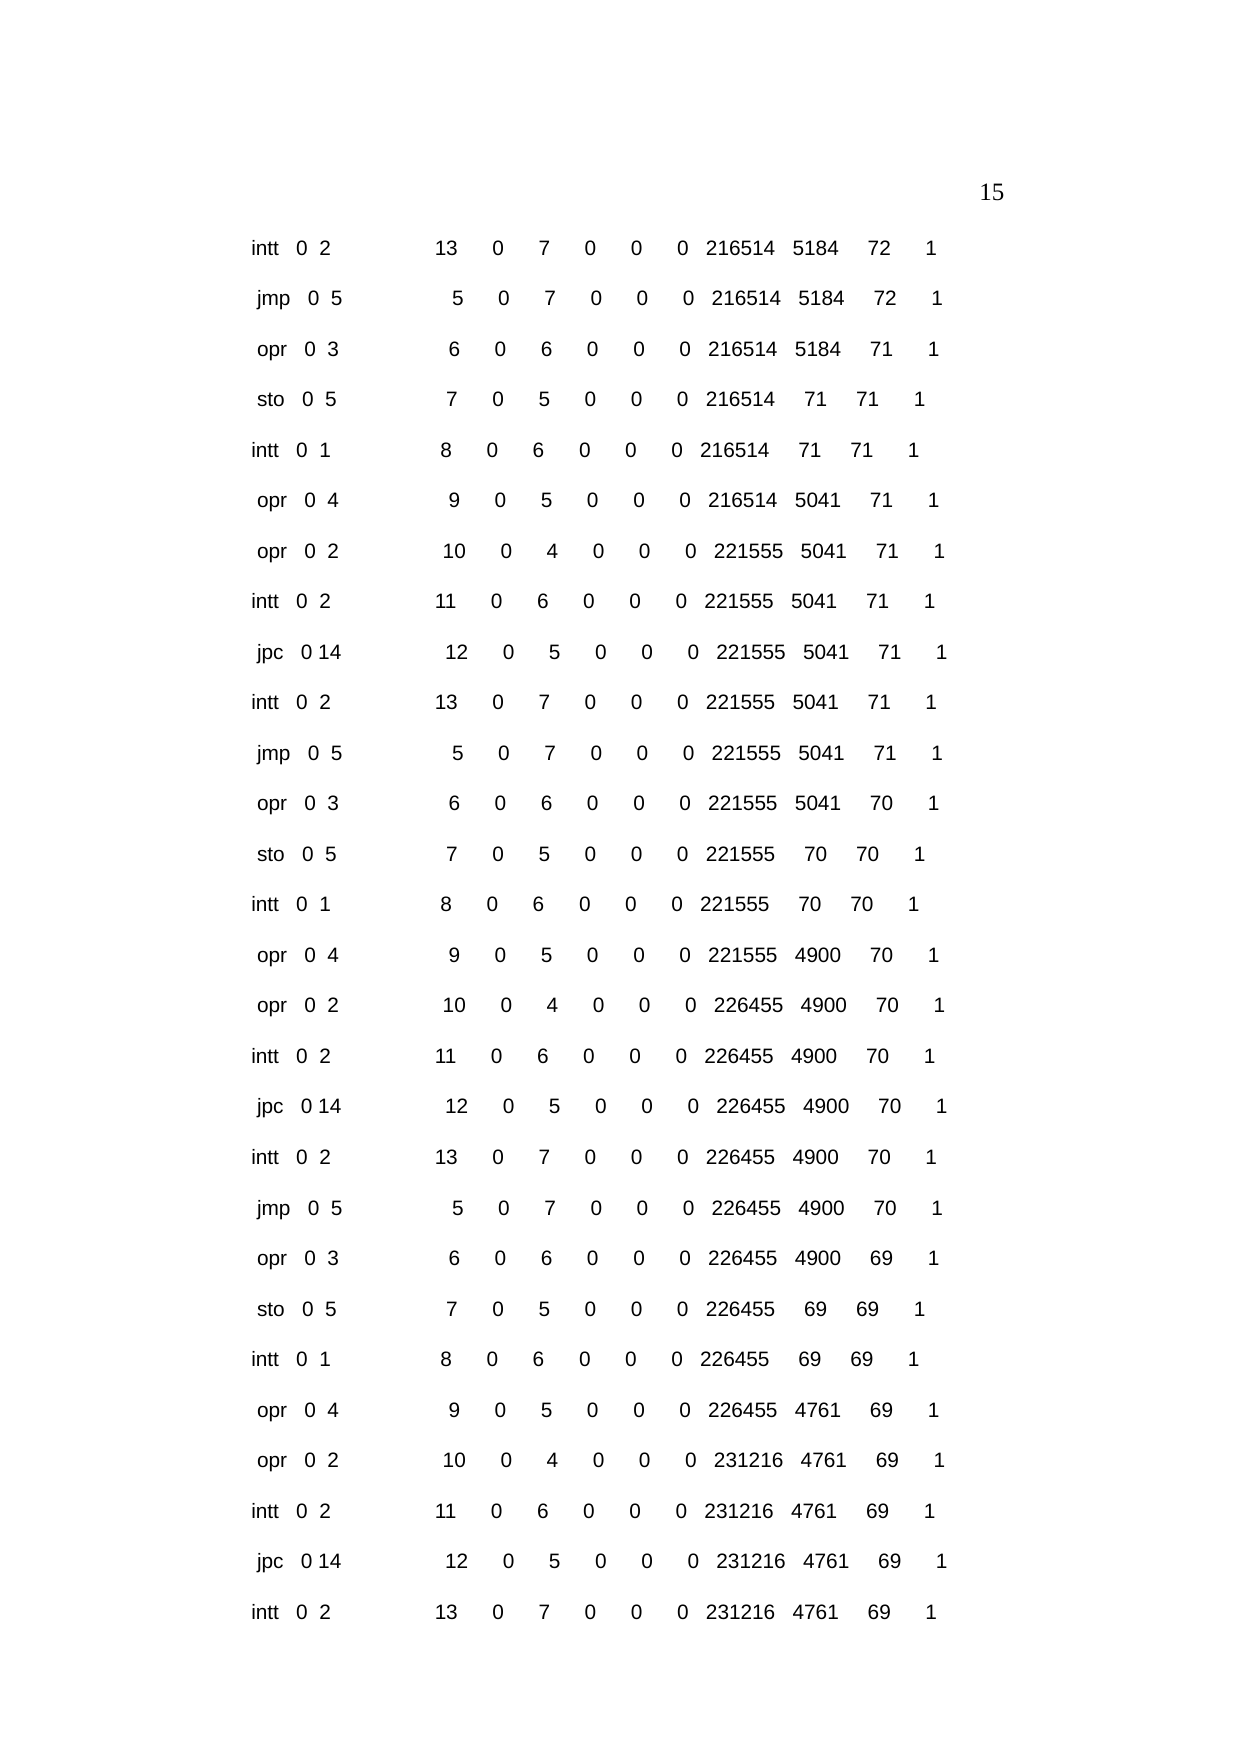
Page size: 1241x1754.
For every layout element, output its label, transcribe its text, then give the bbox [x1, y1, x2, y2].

text sto 0 5 7 0 5 0 0 0 216514 71 71 1 [251, 387, 1122, 411]
text intt 0 1 8 0 6 0 0 0 221555 70 70 1 [251, 892, 1122, 916]
text jmp 0 5 5 0 7 0 0 0 221555 5041 71 1 [251, 741, 1122, 764]
text intt 0 1 8 0 6 0 0 0 226455 69 69 1 [251, 1347, 1122, 1371]
text intt 0 2 11 0 6 0 0 0 226455 4900 70 1 [251, 1044, 1122, 1068]
text intt 0 2 11 0 6 0 0 0 221555 5041 71 1 [251, 589, 1122, 613]
text jpc 0 14 12 0 5 0 0 0 221555 5041 71 1 [251, 639, 1122, 663]
text intt 0 2 13 0 7 0 0 0 221555 5041 71 1 [251, 690, 1122, 714]
text intt 0 2 13 0 7 0 0 0 216514 5184 72 1 [251, 235, 1122, 259]
text opr 0 3 6 0 6 0 0 0 226455 4900 69 1 [251, 1246, 1122, 1270]
text opr 0 2 10 0 4 0 0 0 221555 5041 71 1 [251, 538, 1122, 562]
text sto 0 5 7 0 5 0 0 0 226455 69 69 1 [251, 1296, 1122, 1320]
text opr 0 3 6 0 6 0 0 0 216514 5184 71 1 [251, 336, 1122, 360]
text sto 0 5 7 0 5 0 0 0 221555 70 70 1 [251, 842, 1122, 866]
text opr 0 3 6 0 6 0 0 0 221555 5041 70 1 [251, 791, 1122, 815]
text opr 0 2 10 0 4 0 0 0 226455 4900 70 1 [251, 993, 1122, 1017]
text intt 0 2 13 0 7 0 0 0 226455 4900 70 1 [251, 1145, 1122, 1169]
text opr 0 4 9 0 5 0 0 0 216514 5041 71 1 [251, 488, 1122, 512]
text jmp 0 5 5 0 7 0 0 0 216514 5184 72 1 [251, 286, 1122, 310]
text opr 0 2 10 0 4 0 0 0 231216 4761 69 1 [251, 1448, 1122, 1472]
text opr 0 4 9 0 5 0 0 0 226455 4761 69 1 [251, 1397, 1122, 1421]
text jpc 0 14 12 0 5 0 0 0 231216 4761 69 1 [251, 1549, 1122, 1573]
text intt 0 2 11 0 6 0 0 0 231216 4761 69 1 [251, 1498, 1122, 1522]
text jpc 0 14 12 0 5 0 0 0 226455 4900 70 1 [251, 1094, 1122, 1118]
text jmp 0 5 5 0 7 0 0 0 226455 4900 70 1 [251, 1195, 1122, 1219]
text intt 0 2 13 0 7 0 0 0 231216 4761 69 1 [251, 1599, 1122, 1623]
text opr 0 4 9 0 5 0 0 0 221555 4900 70 1 [251, 943, 1122, 967]
text intt 0 1 8 0 6 0 0 0 216514 71 71 1 [251, 437, 1122, 461]
